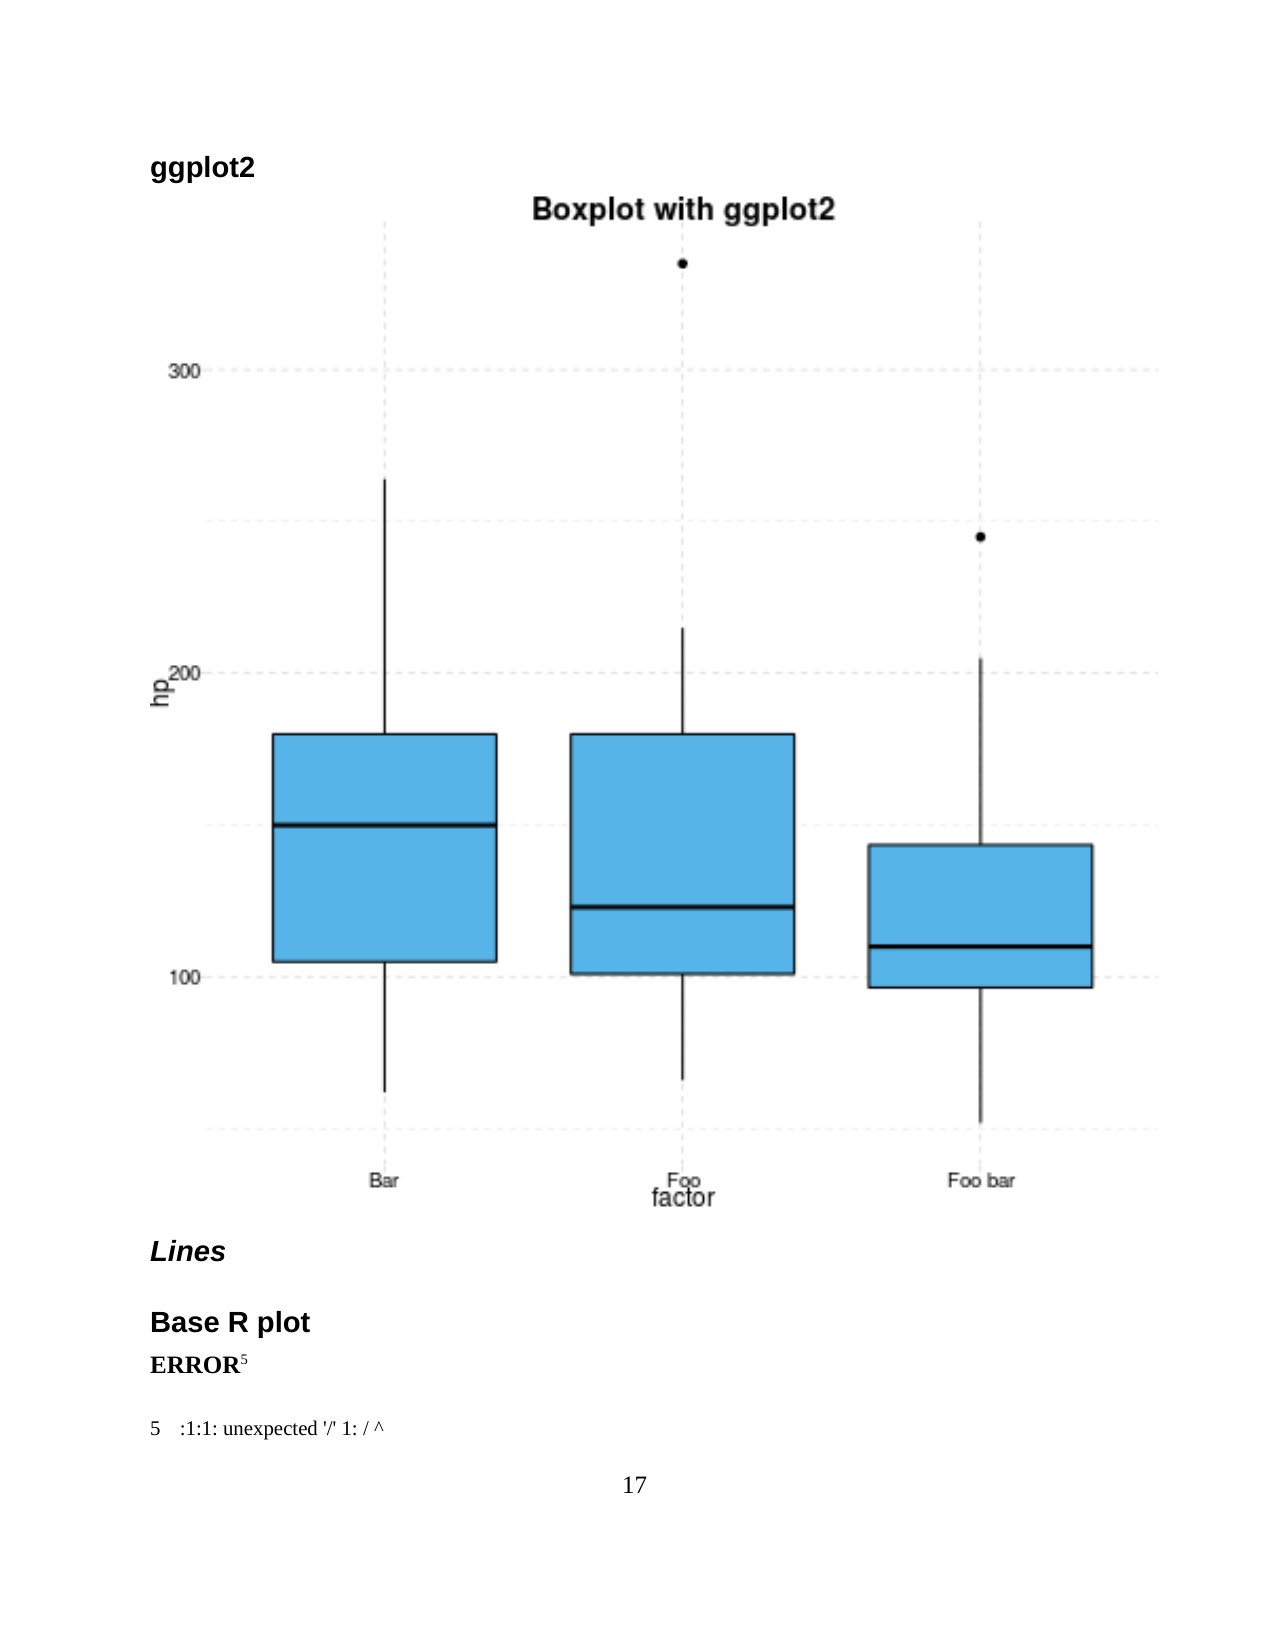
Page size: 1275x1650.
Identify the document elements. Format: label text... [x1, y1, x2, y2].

subtitle ggplot2 [150, 150, 1125, 183]
text ERROR [150, 1351, 1125, 1379]
subtitle Base R plot [150, 1304, 1125, 1338]
text :1:1: unexpected '/' 1: / ^ [150, 1416, 1125, 1440]
subtitle Lines [150, 1233, 1125, 1267]
picture [150, 196, 1163, 1209]
